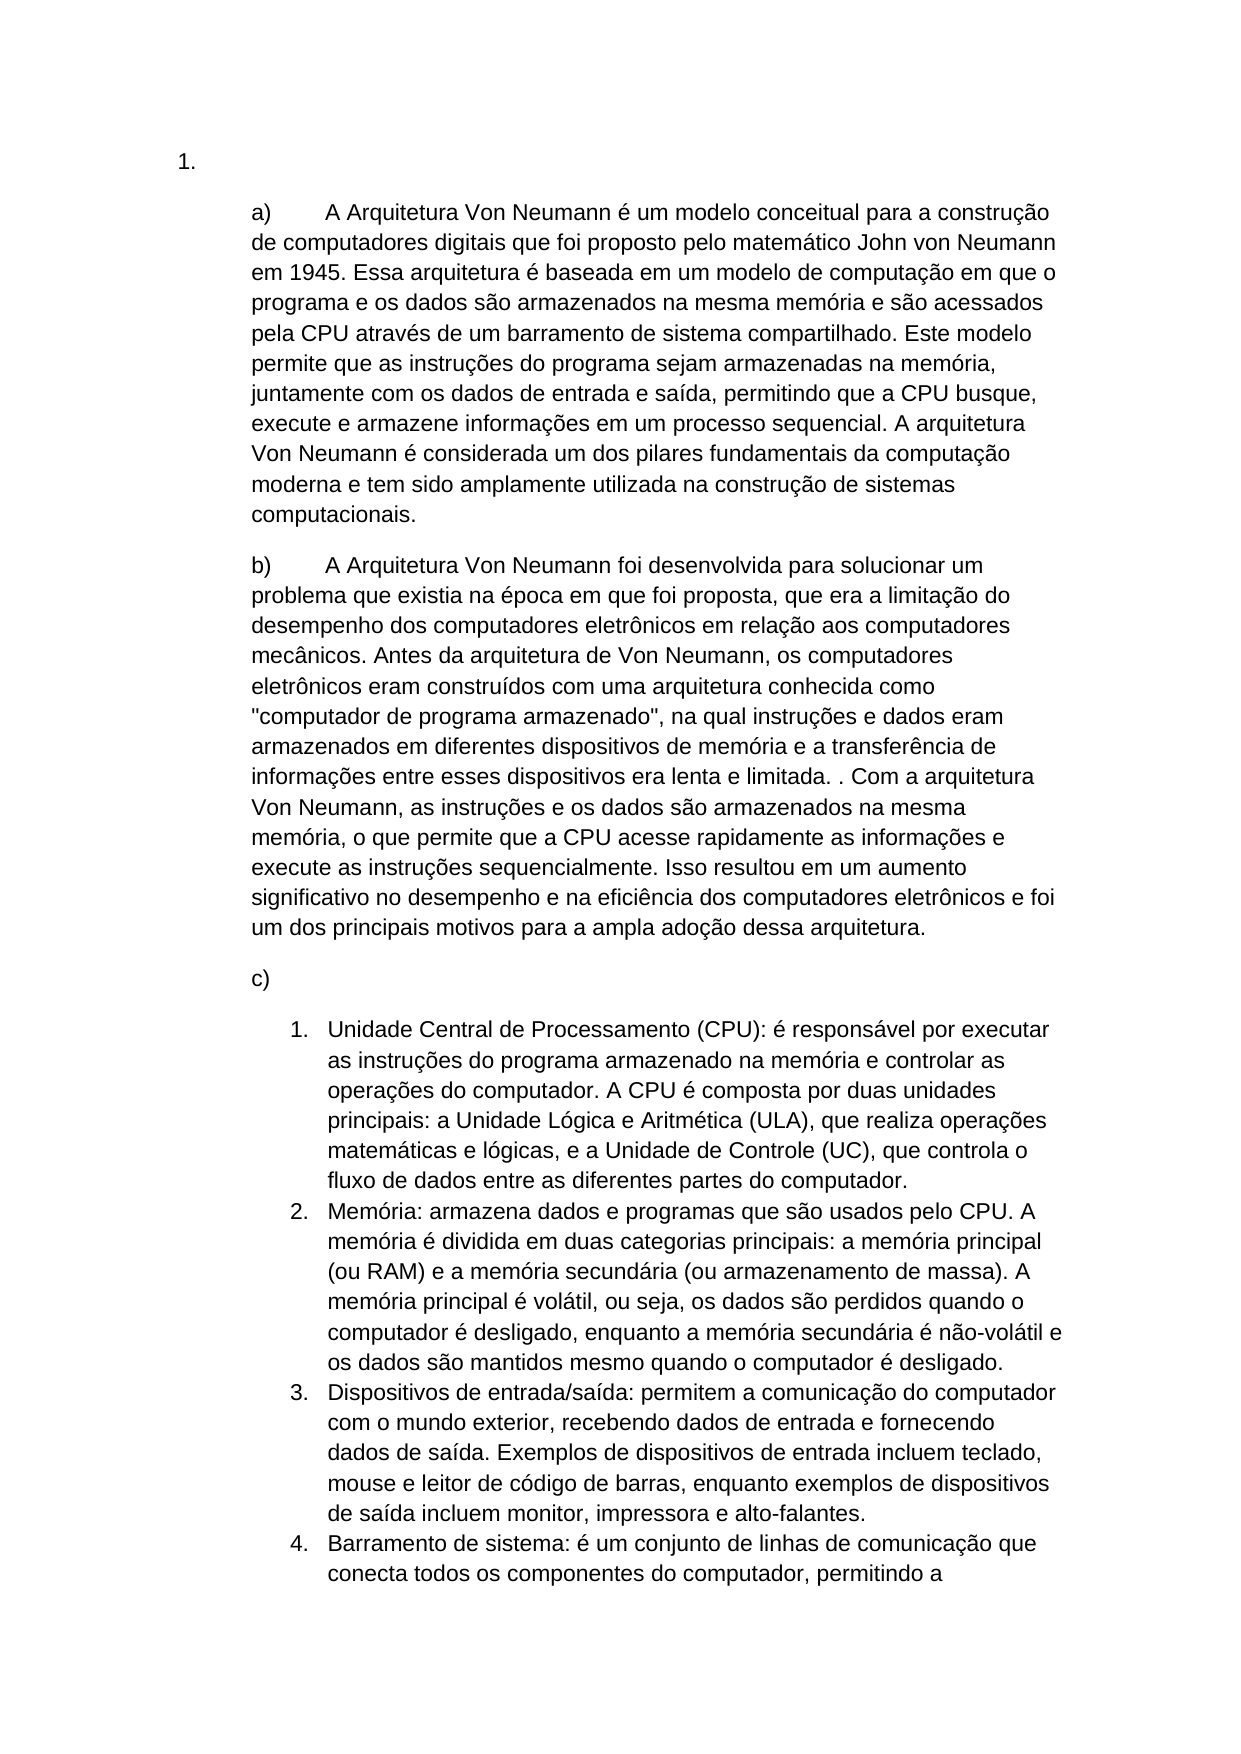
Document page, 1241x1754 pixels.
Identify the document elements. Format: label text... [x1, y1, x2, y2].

list Unidade Central de Processamento (CPU): é responsável por executar as instruções do programa armazenado na memória e controlar as operações do computador. A CPU é composta por duas unidades principais: a Unidade Lógica e Aritmética (ULA), que realiza operações matemáticas e lógicas, e a Unidade de Controle (UC), que controla o fluxo de dados entre as diferentes partes do computador. [290, 1016, 1063, 1194]
text b) A Arquitetura Von Neumann foi desenvolvida para solucionar um problema que existia na época em que foi proposta, que era a limitação do desempenho dos computadores eletrônicos em relação aos computadores mecânicos. Antes da arquitetura de Von Neumann, os computadores eletrônicos eram construídos com uma arquitetura conhecida como "computador de programa armazenado", na qual instruções e dados eram armazenados em diferentes dispositivos de memória e a transferência de informações entre esses dispositivos era lenta e limitada. . Com a arquitetura Von Neumann, as instruções e os dados são armazenados na mesma memória, o que permite que a CPU acesse rapidamente as informações e execute as instruções sequencialmente. Isso resultou em um aumento significativo no desempenho e na eficiência dos computadores eletrônicos e foi um dos principais motivos para a ampla adoção dessa arquitetura. [251, 552, 1063, 941]
text c) [177, 965, 1063, 992]
text 1. [177, 148, 1063, 174]
list Dispositivos de entrada/saída: permitem a comunicação do computador com o mundo exterior, recebendo dados de entrada e fornecendo dados de saída. Exemplos de dispositivos de entrada incluem teclado, mouse e leitor de código de barras, enquanto exemplos de dispositivos de saída incluem monitor, impressora e alto-falantes. [290, 1379, 1063, 1526]
list Memória: armazena dados e programas que são usados pelo CPU. A memória é dividida em duas categorias principais: a memória principal (ou RAM) e a memória secundária (ou armazenamento de massa). A memória principal é volátil, ou seja, os dados são perdidos quando o computador é desligado, enquanto a memória secundária é não-volátil e os dados são mantidos mesmo quando o computador é desligado. [290, 1198, 1063, 1375]
list Barramento de sistema: é um conjunto de linhas de comunicação que conecta todos os componentes do computador, permitindo a [290, 1530, 1063, 1586]
text a) A Arquitetura Von Neumann é um modelo conceitual para a construção de computadores digitais que foi proposto pelo matemático John von Neumann em 1945. Essa arquitetura é baseada em um modelo de computação em que o programa e os dados são armazenados na mesma memória e são acessados ​​pela CPU através de um barramento de sistema compartilhado. Este modelo permite que as instruções do programa sejam armazenadas na memória, juntamente com os dados de entrada e saída, permitindo que a CPU busque, execute e armazene informações em um processo sequencial. A arquitetura Von Neumann é considerada um dos pilares fundamentais da computação moderna e tem sido amplamente utilizada na construção de sistemas computacionais. [251, 199, 1063, 527]
